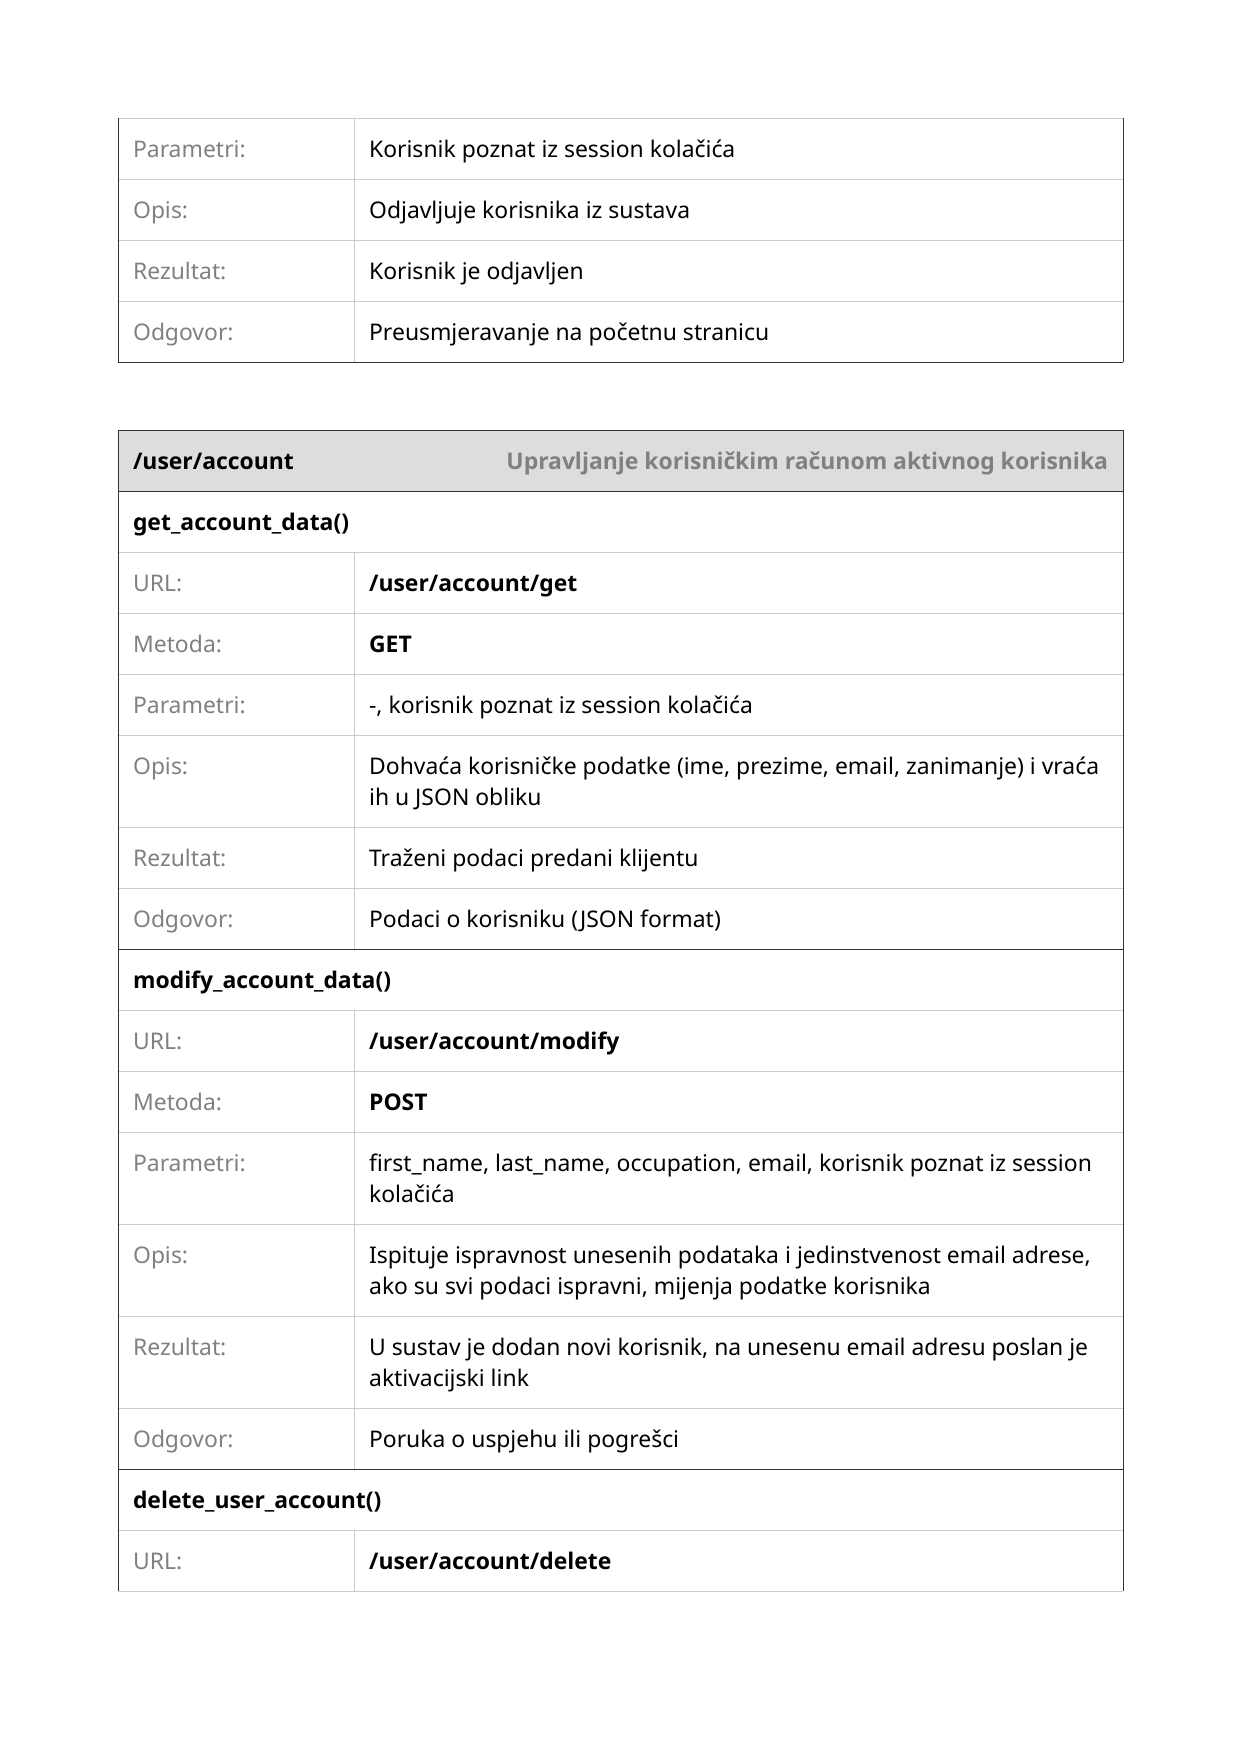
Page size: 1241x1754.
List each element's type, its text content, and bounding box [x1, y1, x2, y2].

table_cell Parametri: [119, 1133, 354, 1224]
table_cell Rezultat: [119, 1317, 354, 1408]
table_cell Opis: [119, 180, 354, 240]
table_header /user/account [119, 431, 354, 491]
table_cell /user/account/get [355, 553, 1123, 613]
table_cell POST [355, 1072, 1123, 1132]
table_cell Odgovor: [119, 889, 354, 949]
table_cell Parametri: [119, 675, 354, 735]
table_cell Korisnik je odjavljen [355, 241, 1123, 301]
table_cell Ispituje ispravnost unesenih podataka i jedinstvenost email adrese, ako su svi podaci ispravni, mijenja podatke korisnika [355, 1225, 1123, 1316]
table_header Upravljanje korisničkim računom aktivnog korisnika [354, 431, 1123, 491]
table_cell Rezultat: [119, 828, 354, 888]
table_cell Opis: [119, 736, 354, 827]
table_cell Preusmjeravanje na početnu stranicu [355, 302, 1123, 362]
table_cell Parametri: [119, 119, 354, 179]
table_cell /user/account/delete [355, 1531, 1123, 1591]
table_cell -, korisnik poznat iz session kolačića [355, 675, 1123, 735]
table_cell Dohvaća korisničke podatke (ime, prezime, email, zanimanje) i vraća ih u JSON obliku [355, 736, 1123, 827]
table_cell Odgovor: [119, 1409, 354, 1469]
table_cell Metoda: [119, 614, 354, 674]
table_cell Opis: [119, 1225, 354, 1316]
table_cell get_account_data() [119, 492, 1123, 552]
table_cell first_name, last_name, occupation, email, korisnik poznat iz session kolačića [355, 1133, 1123, 1224]
table_cell modify_account_data() [119, 950, 1123, 1010]
table_cell U sustav je dodan novi korisnik, na unesenu email adresu poslan je aktivacijski link [355, 1317, 1123, 1408]
table_cell delete_user_account() [119, 1470, 1123, 1530]
table_cell Rezultat: [119, 241, 354, 301]
table_cell Metoda: [119, 1072, 354, 1132]
table_cell Odgovor: [119, 302, 354, 362]
table_cell Traženi podaci predani klijentu [355, 828, 1123, 888]
table_cell Poruka o uspjehu ili pogrešci [355, 1409, 1123, 1469]
table_cell GET [355, 614, 1123, 674]
table_cell URL: [119, 1531, 354, 1591]
table_cell URL: [119, 1011, 354, 1071]
table_cell Odjavljuje korisnika iz sustava [355, 180, 1123, 240]
table_cell /user/account/modify [355, 1011, 1123, 1071]
table_cell Korisnik poznat iz session kolačića [355, 119, 1123, 179]
table_cell URL: [119, 553, 354, 613]
table_cell Podaci o korisniku (JSON format) [355, 889, 1123, 949]
